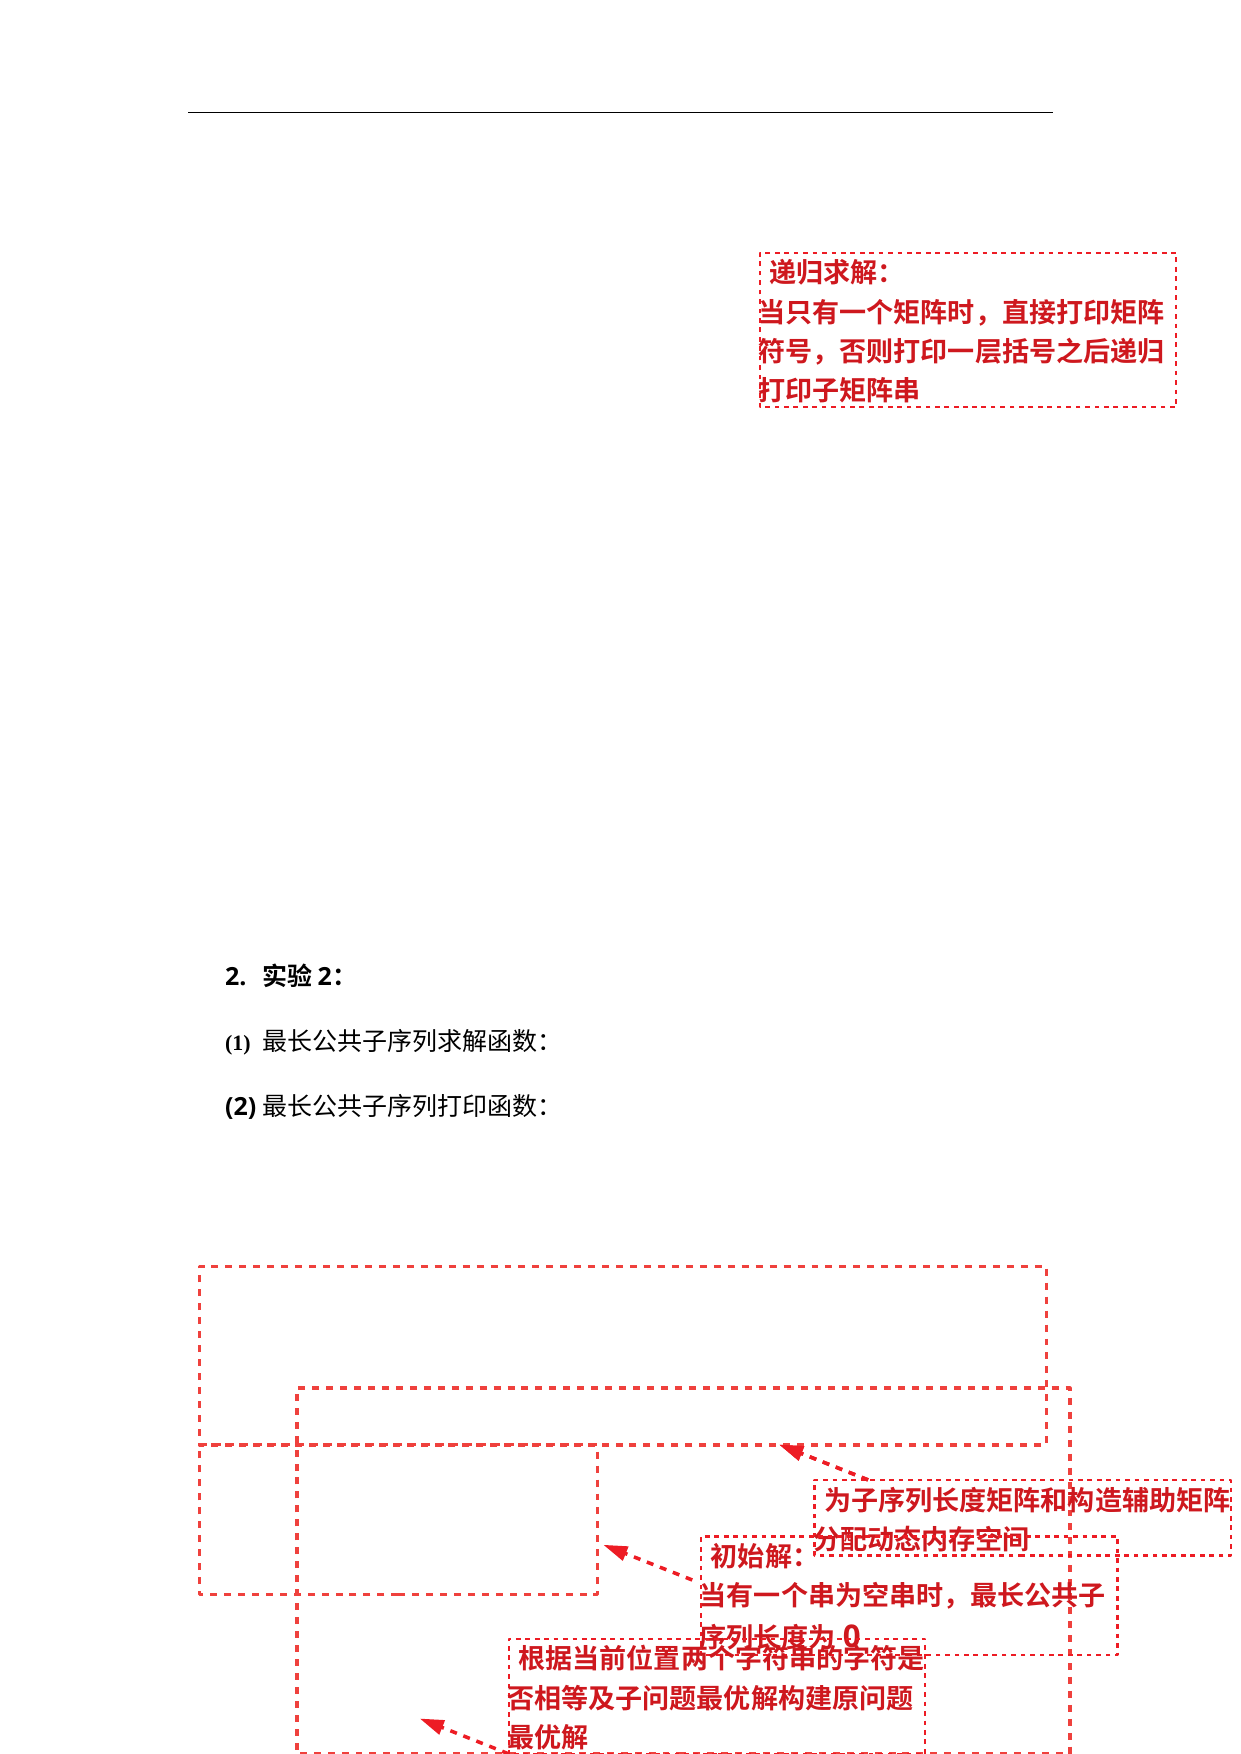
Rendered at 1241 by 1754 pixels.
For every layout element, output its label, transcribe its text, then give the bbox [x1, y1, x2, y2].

list 最长公共子序列打印函数： [225, 1072, 1053, 1137]
list 实验2： [225, 942, 1053, 1007]
list 最长公共子序列求解函数： [225, 1007, 1053, 1072]
